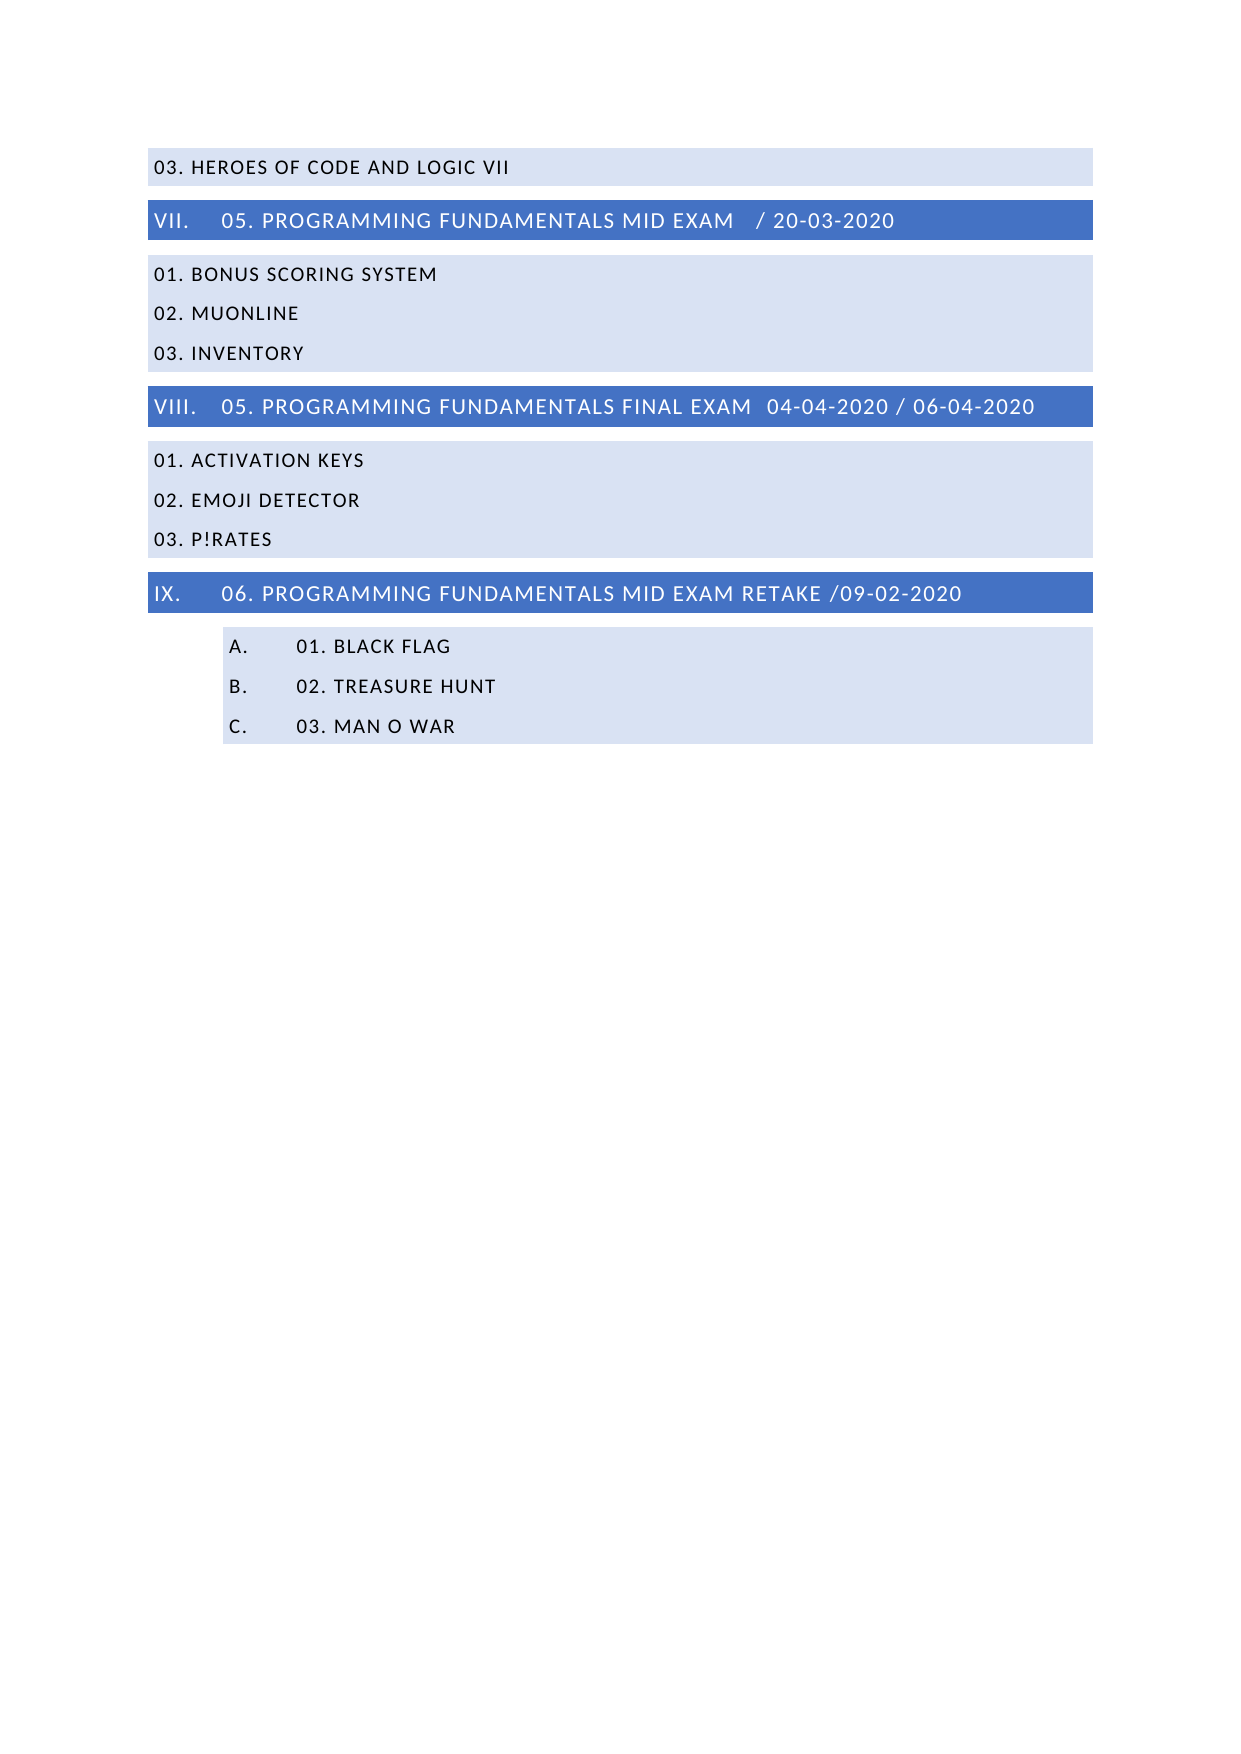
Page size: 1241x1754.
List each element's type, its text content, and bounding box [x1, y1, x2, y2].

subtitle 03. Inventory [154, 334, 1086, 366]
subtitle 03. P!rates [154, 520, 1086, 552]
subtitle 02. Emoji Detector [154, 481, 1086, 512]
subtitle 05. Programming Fundamentals Mid Exam / 20-03-2020 [154, 206, 1086, 234]
subtitle 03. Heroes of Code and Logic VII [154, 154, 1086, 179]
subtitle 02. MuOnline [154, 294, 1086, 326]
subtitle 01. Bonus Scoring System [154, 261, 1086, 286]
subtitle 05. Programming Fundamentals Final Exam 04-04-2020 / 06-04-2020 [154, 392, 1086, 420]
subtitle 03. Man O War [229, 707, 1086, 738]
subtitle 01. Activation Keys [154, 448, 1086, 473]
subtitle 02. Treasure Hunt [229, 667, 1086, 699]
subtitle 01. Black Flag [229, 634, 1086, 659]
subtitle 06. Programming Fundamentals Mid Exam Retake /09-02-2020 [154, 579, 1086, 607]
